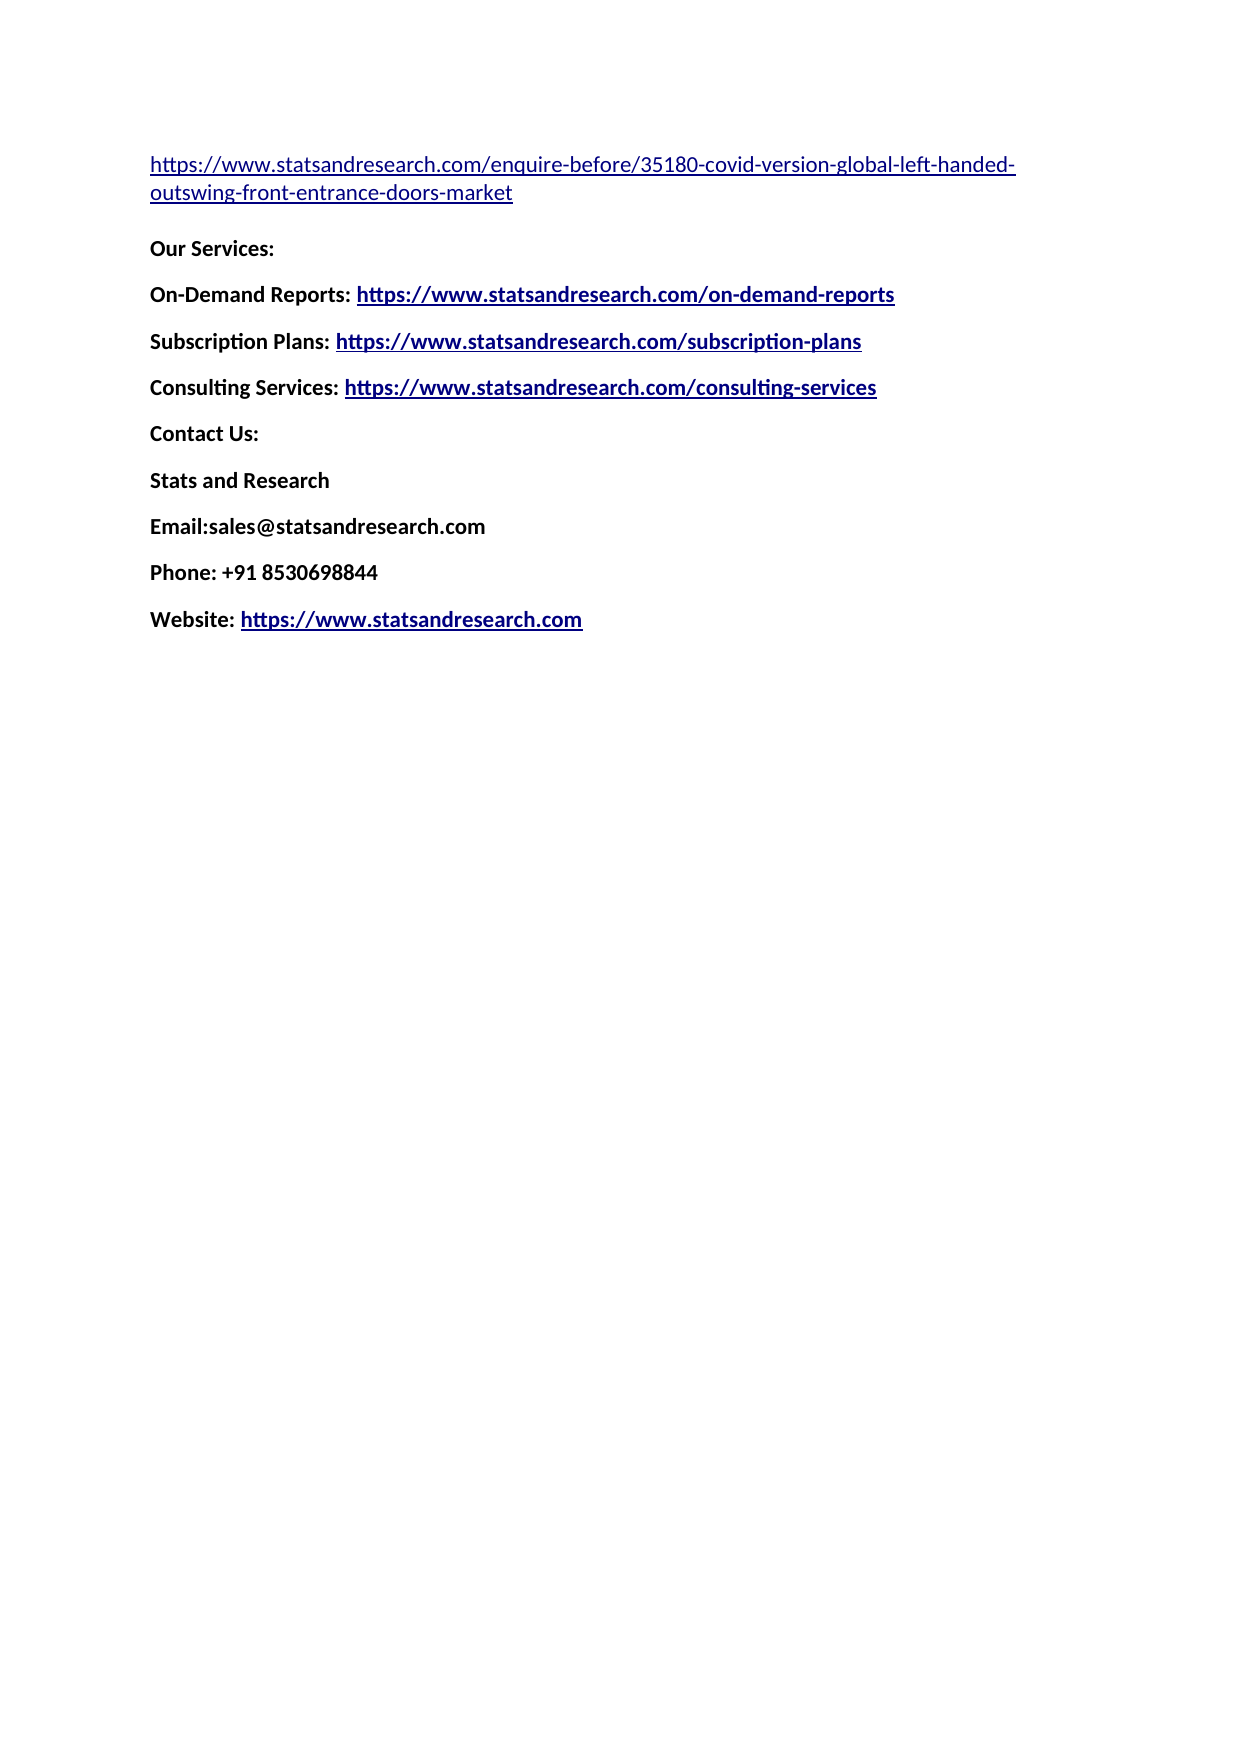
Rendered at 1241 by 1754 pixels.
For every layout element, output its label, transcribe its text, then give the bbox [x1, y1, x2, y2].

text Consulting Services: https://www.statsandresearch.com/consulting-services [150, 373, 1090, 401]
text On-Demand Reports: https://www.statsandresearch.com/on-demand-reports [150, 280, 1090, 308]
text Subscription Plans: https://www.statsandresearch.com/subscription-plans [150, 327, 1090, 355]
text Contact Us: [150, 419, 1090, 447]
text Website: https://www.statsandresearch.com [150, 605, 1090, 633]
text Phone: +91 8530698844 [150, 558, 1090, 587]
text Email:sales@statsandresearch.com [150, 512, 1090, 540]
text Stats and Research [150, 466, 1090, 494]
text Our Services: [150, 234, 1090, 262]
text https://www.statsandresearch.com/enquire-before/35180-covid-version-global-left-handed-outswing-front-entrance-doors-market [150, 150, 1090, 206]
